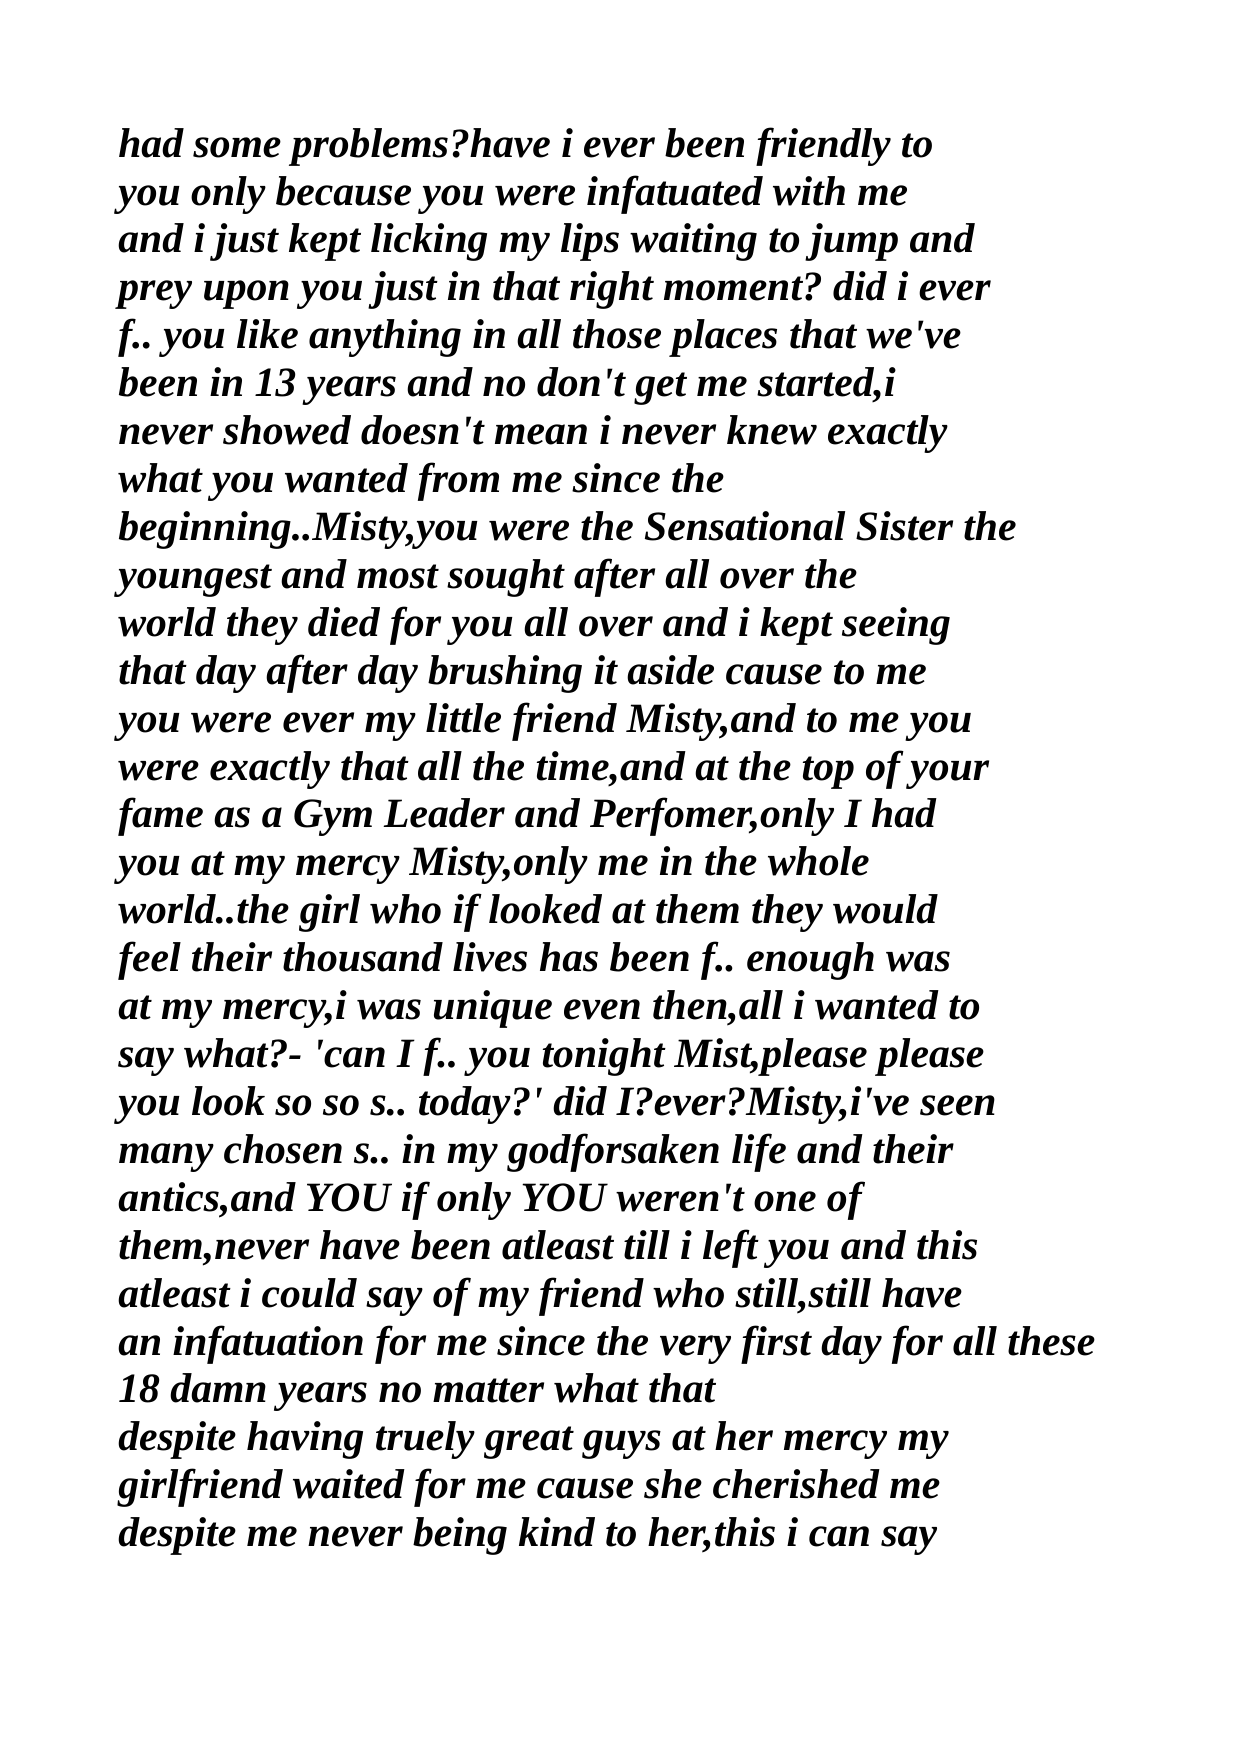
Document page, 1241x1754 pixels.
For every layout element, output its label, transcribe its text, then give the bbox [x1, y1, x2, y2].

text antics,and YOU if only YOU weren't one of [118, 1172, 1122, 1220]
text feel their thousand lives has been f.. enough was [118, 933, 1122, 981]
text many chosen s.. in my godforsaken life and their [118, 1124, 1122, 1172]
text world..the girl who if looked at them they would [118, 885, 1122, 933]
text and i just kept licking my lips waiting to jump and [118, 214, 1122, 262]
text never showed doesn't mean i never knew exactly [118, 406, 1122, 453]
text them,never have been atleast till i left you and this [118, 1220, 1122, 1268]
text world they died for you all over and i kept seeing [118, 597, 1122, 645]
text say what?- 'can I f.. you tonight Mist,please please [118, 1028, 1122, 1076]
text atleast i could say of my friend who still,still have [118, 1268, 1122, 1316]
text were exactly that all the time,and at the top of your [118, 741, 1122, 789]
text at my mercy,i was unique even then,all i wanted to [118, 981, 1122, 1028]
text beginning..Misty,you were the Sensational Sister the youngest and most sought after all over the [118, 501, 1122, 597]
text f.. you like anything in all those places that we've [118, 310, 1122, 358]
text an infatuation for me since the very first day for all these 18 damn years no matter what that [118, 1316, 1122, 1412]
text you only because you were infatuated with me [118, 166, 1122, 214]
text had some problems?have i ever been friendly to [118, 118, 1122, 166]
text been in 13 years and no don't get me started,i [118, 358, 1122, 406]
text you look so so s.. today?' did I?ever?Misty,i've seen [118, 1076, 1122, 1124]
text girlfriend waited for me cause she cherished me [118, 1460, 1122, 1508]
text fame as a Gym Leader and Perfomer,only I had [118, 789, 1122, 837]
text despite me never being kind to her,this i can say [118, 1508, 1122, 1556]
text despite having truely great guys at her mercy my [118, 1412, 1122, 1460]
text that day after day brushing it aside cause to me [118, 645, 1122, 693]
text you were ever my little friend Misty,and to me you [118, 693, 1122, 741]
text what you wanted from me since the [118, 453, 1122, 501]
text you at my mercy Misty,only me in the whole [118, 837, 1122, 885]
text prey upon you just in that right moment? did i ever [118, 262, 1122, 310]
